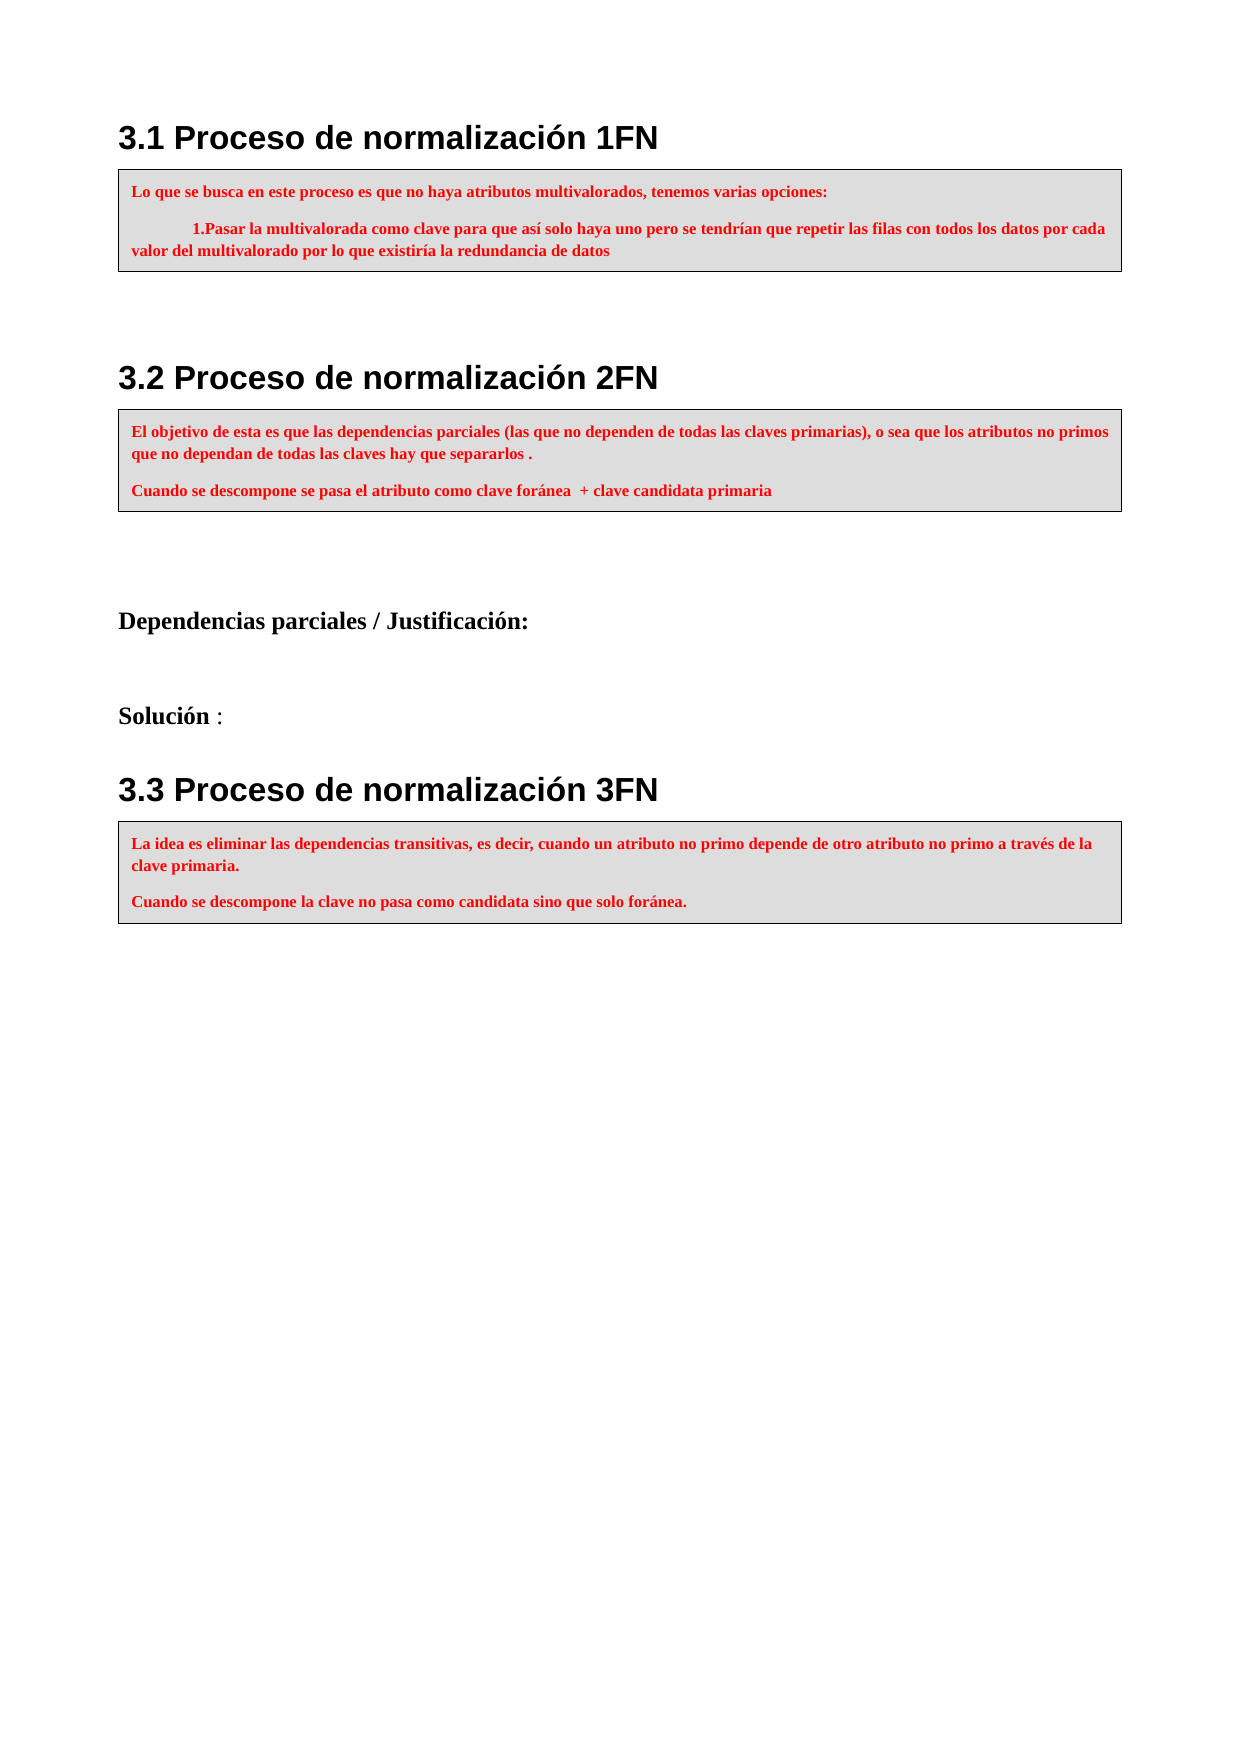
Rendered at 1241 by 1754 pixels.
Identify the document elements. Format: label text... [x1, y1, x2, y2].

text 1.Pasar la multivalorada como clave para que así solo haya uno pero se tendrían que repetir las filas con todos los datos por cada valor del multivalorado por lo que existiría la redundancia de datos [119, 206, 1121, 271]
subtitle 3.3 Proceso de normalización 3FN [118, 770, 1122, 808]
text Solución : [118, 701, 1122, 730]
text Cuando se descompone se pasa el atributo como clave foránea + clave candidata primaria [119, 468, 1121, 511]
text Dependencias parciales / Justificación: [118, 606, 1122, 635]
text Cuando se descompone la clave no pasa como candidata sino que solo foránea. [119, 879, 1121, 923]
text El objetivo de esta es que las dependencias parciales (las que no dependen de todas las claves primarias), o sea que los atributos no primos que no dependan de todas las claves hay que separarlos . [119, 410, 1121, 463]
subtitle 3.1 Proceso de normalización 1FN [118, 118, 1122, 157]
subtitle 3.2 Proceso de normalización 2FN [118, 358, 1122, 397]
text Lo que se busca en este proceso es que no haya atributos multivalorados, tenemos varias opciones: [119, 170, 1121, 201]
text La idea es eliminar las dependencias transitivas, es decir, cuando un atributo no primo depende de otro atributo no primo a través de la clave primaria. [119, 822, 1121, 875]
